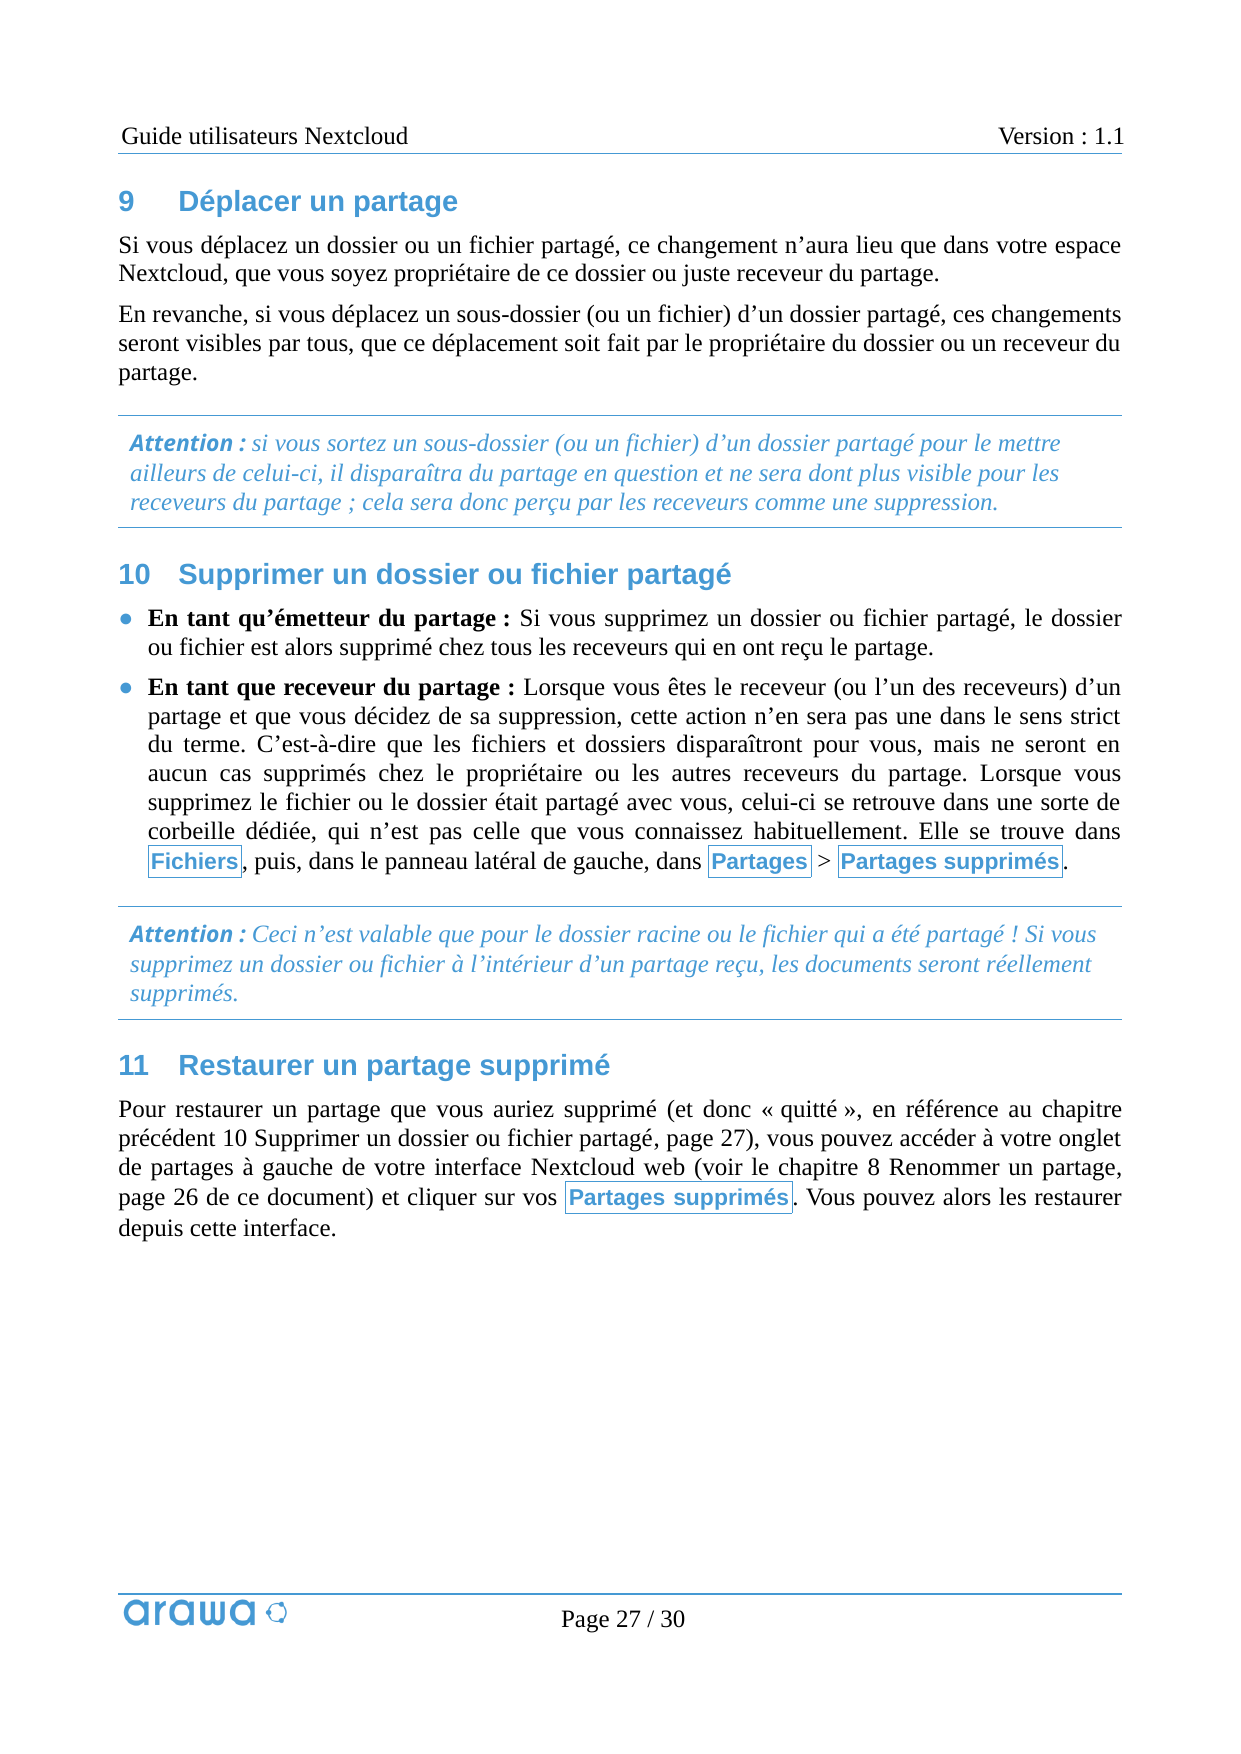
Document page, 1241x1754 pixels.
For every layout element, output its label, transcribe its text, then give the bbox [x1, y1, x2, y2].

list En tant que receveur du partage : Lorsque vous êtes le receveur (ou l’un des receveurs) d’un partage et que vous décidez de sa suppression, cette action n’en sera pas une dans le sens strict du terme. C’est-à-dire que les fichiers et dossiers disparaîtront pour vous, mais ne seront en aucun cas supprimés chez le propriétaire ou les autres receveurs du partage. Lorsque vous supprimez le fichier ou le dossier était partagé avec vous, celui-ci se retrouve dans une sorte de corbeille dédiée, qui n’est pas celle que vous connaissez habituellement. Elle se trouve dans Fichiers, puis, dans le panneau latéral de gauche, dans Partages > Partages supprimés. [118, 672, 1122, 877]
text Pour restaurer un partage que vous auriez supprimé (et donc « quitté », en référence au chapitre précédent 10 Supprimer un dossier ou fichier partagé, page 27), vous pouvez accéder à votre onglet de partages à gauche de votre interface Nextcloud web (voir le chapitre 8 Renommer un partage, page 26 de ce document) et cliquer sur vos Partages supprimés. Vous pouvez alors les restaurer depuis cette interface. [118, 1094, 1122, 1242]
subtitle Supprimer un dossier ou fichier partagé [118, 557, 1122, 590]
text Si vous déplacez un dossier ou un fichier partagé, ce changement n’aura lieu que dans votre espace Nextcloud, que vous soyez propriétaire de ce dossier ou juste receveur du partage. [118, 230, 1122, 287]
subtitle Restaurer un partage supprimé [118, 1048, 1122, 1082]
picture [121, 1597, 290, 1628]
text Attention : Ceci n’est valable que pour le dossier racine ou le fichier qui a été partagé ! Si vous supprimez un dossier ou fichier à l’intérieur d’un partage reçu, les documents seront réellement supprimés. [118, 907, 1122, 1019]
subtitle Déplacer un partage [118, 184, 1122, 217]
text En revanche, si vous déplacez un sous-dossier (ou un fichier) d’un dossier partagé, ces changements seront visibles par tous, que ce déplacement soit fait par le propriétaire du dossier ou un receveur du partage. [118, 299, 1122, 385]
text Attention : si vous sortez un sous-dossier (ou un fichier) d’un dossier partagé pour le mettre ailleurs de celui-ci, il disparaîtra du partage en question et ne sera dont plus visible pour les receveurs du partage ; cela sera donc perçu par les receveurs comme une suppression. [118, 416, 1122, 527]
list En tant qu’émetteur du partage : Si vous supprimez un dossier ou fichier partagé, le dossier ou fichier est alors supprimé chez tous les receveurs qui en ont reçu le partage. [118, 603, 1122, 660]
